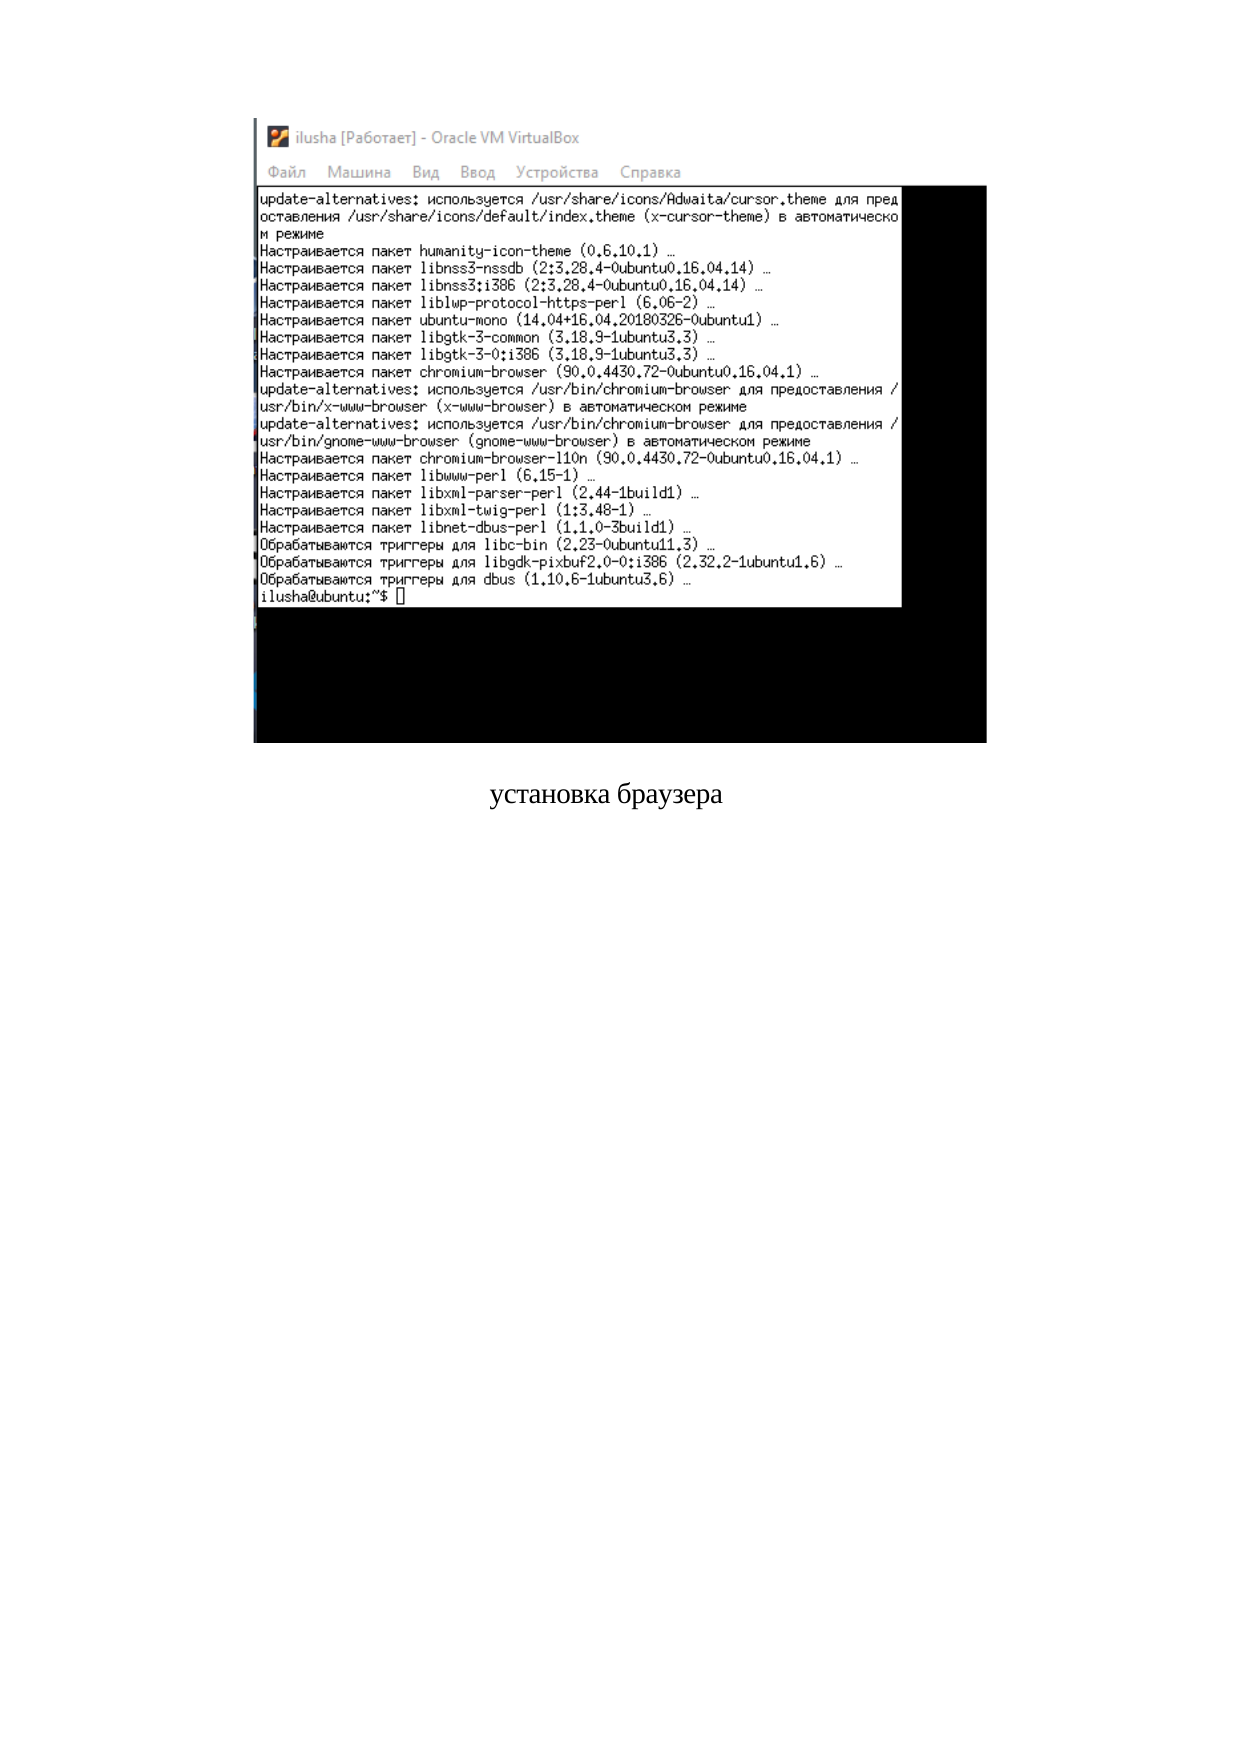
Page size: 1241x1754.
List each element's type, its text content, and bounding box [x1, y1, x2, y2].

picture [253, 118, 987, 743]
text установка браузера [156, 776, 1057, 809]
